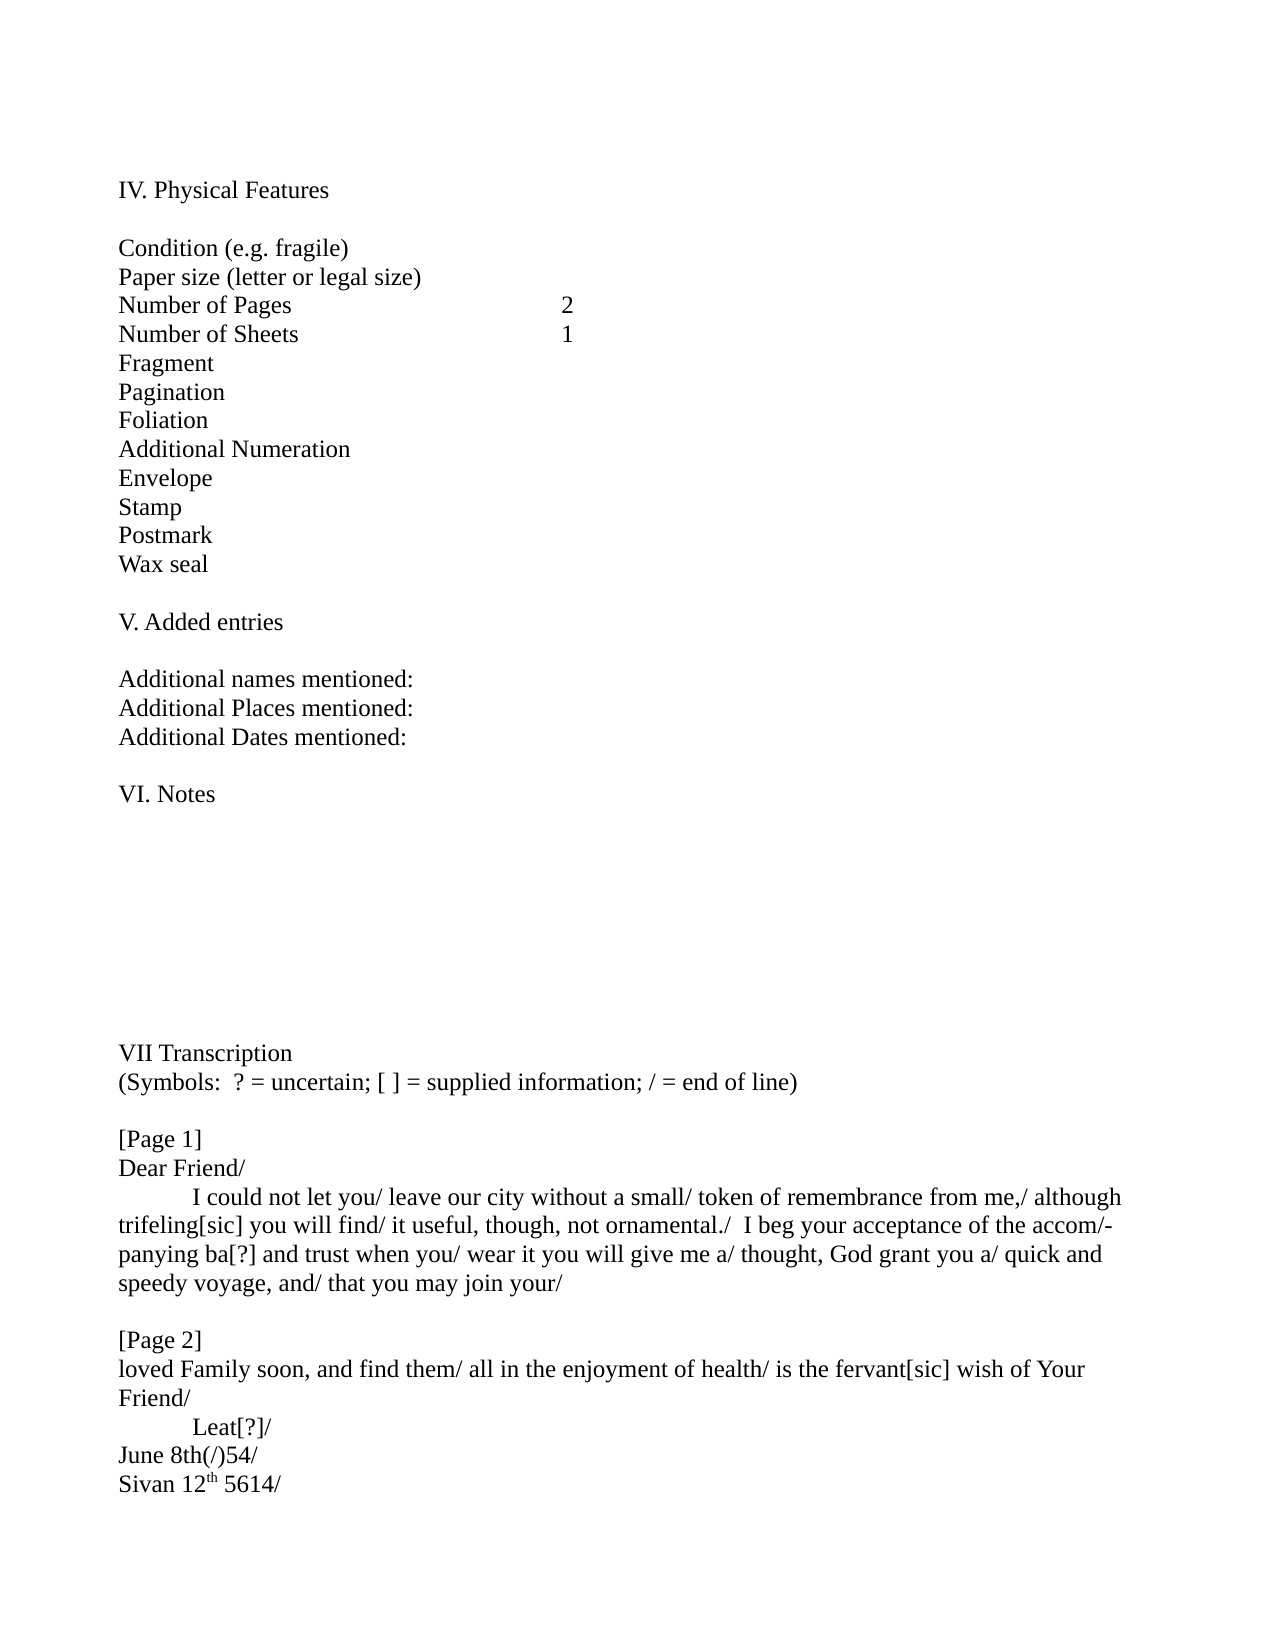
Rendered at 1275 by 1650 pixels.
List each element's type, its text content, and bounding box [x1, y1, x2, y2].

text Number of Sheets 1 [118, 319, 1157, 348]
text [Page 2] [118, 1326, 1157, 1354]
text Postmark [118, 521, 1157, 549]
text [Page 1] [118, 1124, 1157, 1153]
text VI. Notes [118, 779, 1157, 808]
text Envelope [118, 463, 1157, 492]
text Foliation [118, 406, 1157, 434]
text Condition (e.g. fragile) [118, 233, 1157, 262]
text Additional names mentioned: [118, 664, 1157, 693]
text Number of Pages 2 [118, 291, 1157, 319]
text Additional Numeration [118, 434, 1157, 463]
text Additional Dates mentioned: [118, 722, 1157, 751]
text Pagination [118, 377, 1157, 406]
text Dear Friend/ [118, 1153, 1157, 1182]
text Leat[?]/ [118, 1412, 1157, 1441]
text (Symbols: ? = uncertain; [ ] = supplied information; / = end of line) [118, 1067, 1157, 1096]
text I could not let you/ leave our city without a small/ token of remembrance from me,/ although trifeling[sic] you will find/ it useful, though, not ornamental./ I beg your acceptance of the accom/-panying ba[?] and trust when you/ wear it you will give me a/ thought, God grant you a/ quick and speedy voyage, and/ that you may join your/ [118, 1182, 1157, 1297]
text loved Family soon, and find them/ all in the enjoyment of health/ is the fervant[sic] wish of Your Friend/ [118, 1354, 1157, 1412]
text Fragment [118, 348, 1157, 377]
text Stamp [118, 492, 1157, 521]
text Sivan 12th 5614/ [118, 1469, 1157, 1498]
text VII Transcription [118, 1038, 1157, 1067]
text V. Added entries [118, 607, 1157, 636]
text June 8th(/)54/ [118, 1441, 1157, 1469]
text IV. Physical Features [118, 176, 1157, 204]
text Paper size (letter or legal size) [118, 262, 1157, 291]
text Additional Places mentioned: [118, 693, 1157, 722]
text Wax seal [118, 549, 1157, 578]
